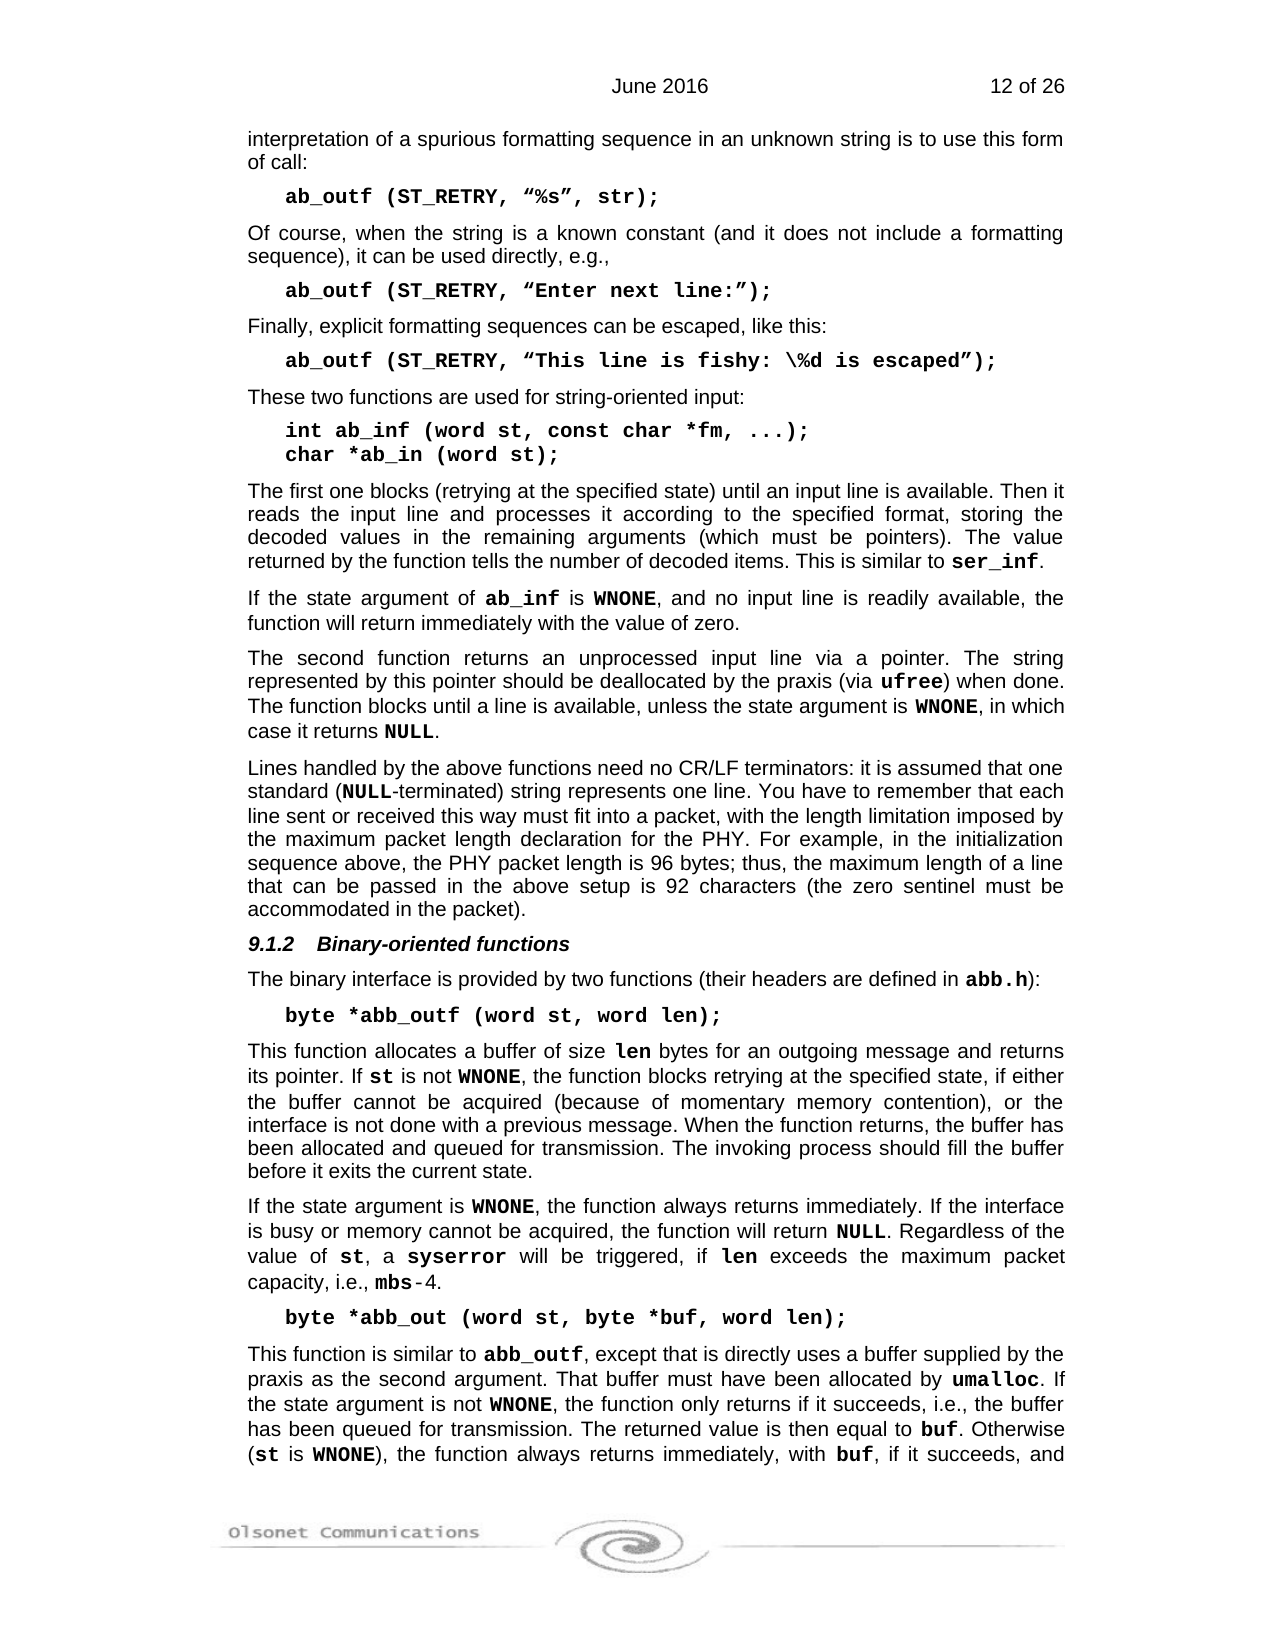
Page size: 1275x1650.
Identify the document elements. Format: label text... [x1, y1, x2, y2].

text If the state argument of ab_inf is WNONE, and no input line is readily available, the function will return immediately with the value of zero. [247, 586, 1065, 634]
text int ab_inf (word st, const char *fm, ...); [285, 420, 1065, 444]
text If the state argument is WNONE, the function always returns immediately. If the interface is busy or memory cannot be acquired, the function will return NULL. Regardless of the value of st, a syserror will be triggered, if len exceeds the maximum packet capacity, i.e., mbs-4. [247, 1195, 1065, 1295]
picture [210, 1504, 1065, 1596]
text The second function returns an unprocessed input line via a pointer. The string represented by this pointer should be deallocated by the praxis (via ufree) when done. The function blocks until a line is available, unless the state argument is WNONE, in which case it returns NULL. [247, 646, 1065, 745]
text The binary interface is provided by two functions (their headers are defined in abb.h): [247, 968, 1065, 993]
text Finally, explicit formatting sequences can be escaped, like this: [247, 315, 1065, 338]
text Of course, when the string is a known constant (and it does not include a formatting sequence), it can be used directly, e.g., [247, 221, 1065, 268]
text ab_outf (ST_RETRY, “Enter next line:”); [285, 279, 1065, 303]
text interpretation of a spurious formatting sequence in an unknown string is to use this form of call: [247, 128, 1065, 174]
text Lines handled by the above functions need no CR/LF terminators: it is assumed that one standard (NULL-terminated) string represents one line. You have to remember that each line sent or received this way must fit into a packet, with the length limitation imposed by the maximum packet length declaration for the PHY. For example, in the initialization sequence above, the PHY packet length is 96 bytes; thus, the maximum length of a line that can be passed in the above setup is 92 characters (the zero sentinel must be accommodated in the packet). [247, 756, 1065, 921]
text byte *abb_outf (word st, word len); [285, 1004, 1065, 1028]
text char *ab_in (word st); [285, 444, 1065, 468]
text This function is similar to abb_outf, except that is directly uses a buffer supplied by the praxis as the second argument. That buffer must have been allocated by umalloc. If the state argument is not WNONE, the function only returns if it succeeds, i.e., the buffer has been queued for transmission. The returned value is then equal to buf. Otherwise (st is WNONE), the function always returns immediately, with buf, if it succeeds, and [247, 1342, 1065, 1468]
text This function allocates a buffer of size len bytes for an outgoing message and returns its pointer. If st is not WNONE, the function blocks retrying at the specified state, if either the buffer cannot be acquired (because of momentary memory contention), or the interface is not done with a previous message. When the function returns, the buffer has been allocated and queued for transmission. The invoking process should fill the buffer before it exits the current state. [247, 1040, 1065, 1183]
text These two functions are used for string-oriented input: [247, 385, 1065, 409]
text The first one blocks (retrying at the specified state) until an input line is available. Then it reads the input line and processes it according to the specified format, storing the decoded values in the remaining arguments (which must be pointers). The value returned by the function tells the number of decoded items. This is similar to ser_inf. [247, 479, 1065, 574]
text ab_outf (ST_RETRY, “%s”, str); [285, 186, 1065, 209]
subtitle Binary-oriented functions [248, 933, 1065, 956]
text ab_outf (ST_RETRY, “This line is fishy: \%d is escaped”); [285, 350, 1065, 374]
text byte *abb_out (word st, byte *buf, word len); [285, 1307, 1065, 1331]
